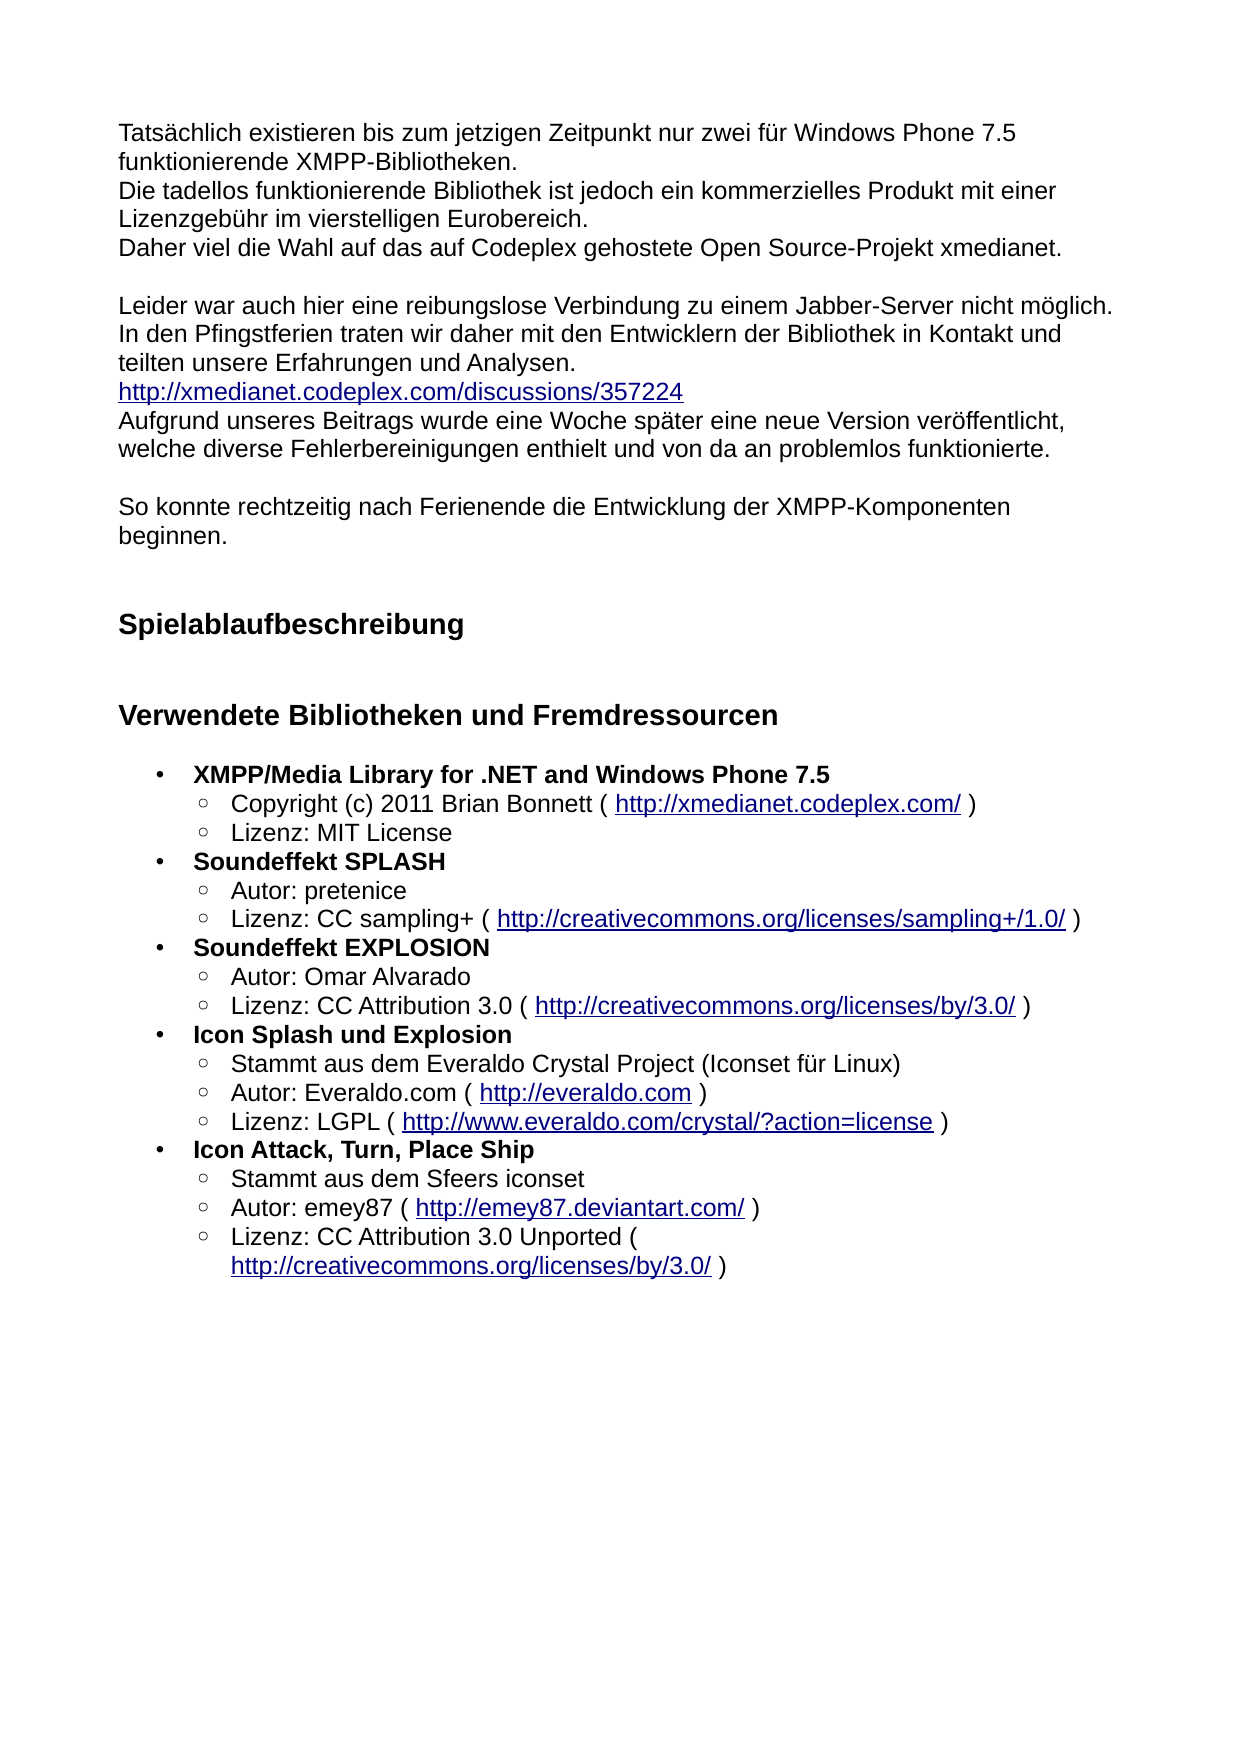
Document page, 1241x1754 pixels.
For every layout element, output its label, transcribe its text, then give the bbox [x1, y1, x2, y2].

text Spielablaufbeschreibung [118, 607, 1122, 640]
list Stammt aus dem Everaldo Crystal Project (Iconset für Linux) [193, 1049, 1122, 1078]
list XMPP/Media Library for .NET and Windows Phone 7.5 [156, 760, 1122, 789]
list Stammt aus dem Sfeers iconset [193, 1164, 1122, 1193]
text Leider war auch hier eine reibungslose Verbindung zu einem Jabber-Server nicht möglich. In den Pfingstferien traten wir daher mit den Entwicklern der Bibliothek in Kontakt und teilten unsere Erfahrungen und Analysen. http://xmedianet.codeplex.com/discussions/357224 [118, 291, 1122, 406]
text Aufgrund unseres Beitrags wurde eine Woche später eine neue Version veröffentlicht, welche diverse Fehlerbereinigungen enthielt und von da an problemlos funktionierte. [118, 406, 1122, 463]
text Verwendete Bibliotheken und Fremdressourcen [118, 698, 1122, 731]
list Icon Splash und Explosion [156, 1020, 1122, 1049]
text So konnte rechtzeitig nach Ferienende die Entwicklung der XMPP-Komponenten beginnen. [118, 492, 1122, 549]
list Icon Attack, Turn, Place Ship [156, 1135, 1122, 1164]
list Soundeffekt SPLASH [156, 847, 1122, 876]
list Autor: emey87 ( http://emey87.deviantart.com/ ) [193, 1193, 1122, 1222]
list Autor: Everaldo.com ( http://everaldo.com ) [193, 1078, 1122, 1106]
list Lizenz: CC Attribution 3.0 Unported ( http://creativecommons.org/licenses/by/3.0/ ) [193, 1222, 1122, 1279]
list Lizenz: CC Attribution 3.0 ( http://creativecommons.org/licenses/by/3.0/ ) [193, 991, 1122, 1020]
list Lizenz: CC sampling+ ( http://creativecommons.org/licenses/sampling+/1.0/ ) [193, 904, 1122, 933]
text Tatsächlich existieren bis zum jetzigen Zeitpunkt nur zwei für Windows Phone 7.5 funktionierende XMPP-Bibliotheken. [118, 118, 1122, 176]
list Autor: pretenice [193, 876, 1122, 904]
list Lizenz: MIT License [193, 818, 1122, 847]
list Soundeffekt EXPLOSION [156, 933, 1122, 962]
text Die tadellos funktionierende Bibliothek ist jedoch ein kommerzielles Produkt mit einer Lizenzgebühr im vierstelligen Eurobereich. [118, 176, 1122, 233]
text Daher viel die Wahl auf das auf Codeplex gehostete Open Source-Projekt xmedianet. [118, 233, 1122, 262]
list Autor: Omar Alvarado [193, 962, 1122, 991]
list Copyright (c) 2011 Brian Bonnett ( http://xmedianet.codeplex.com/ ) [193, 789, 1122, 818]
list Lizenz: LGPL ( http://www.everaldo.com/crystal/?action=license ) [193, 1106, 1122, 1135]
